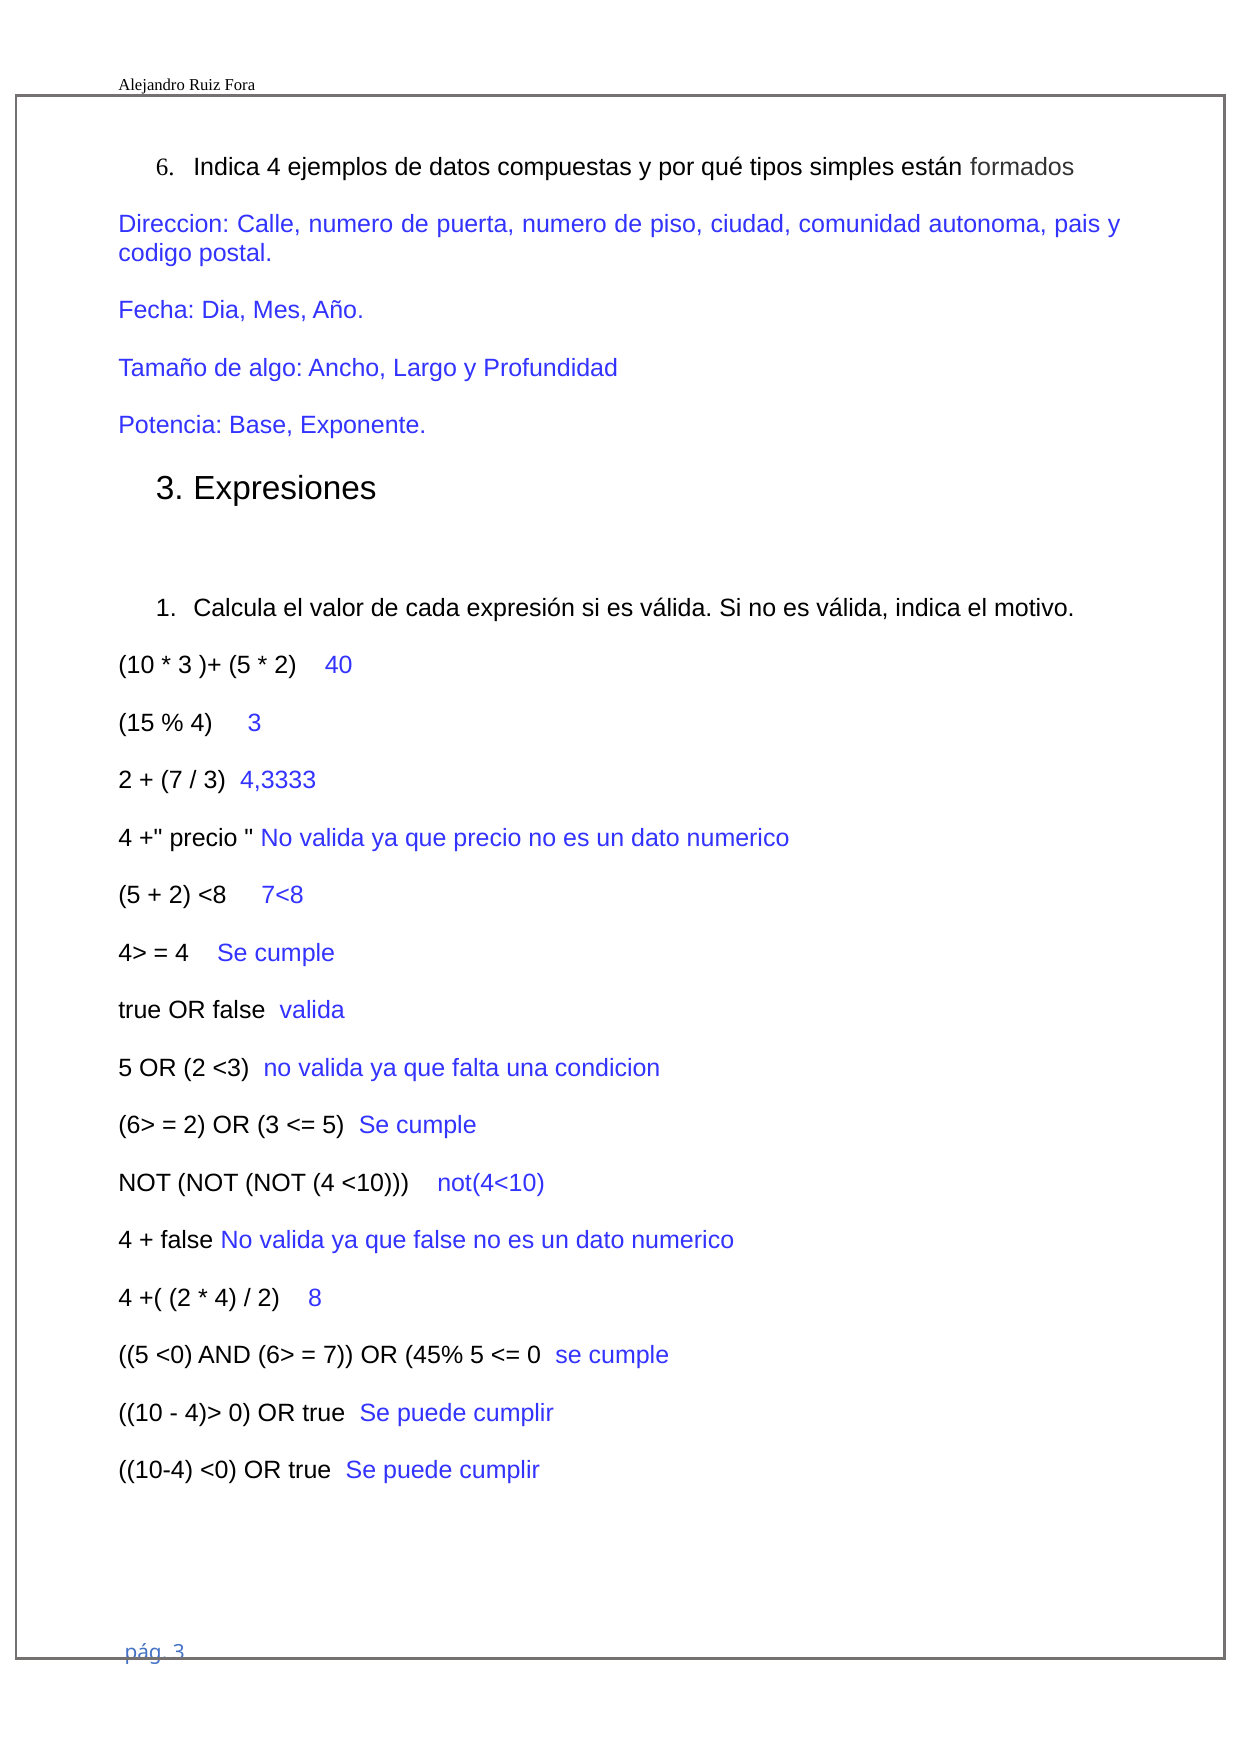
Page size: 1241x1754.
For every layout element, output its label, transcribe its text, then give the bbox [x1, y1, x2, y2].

text (5 + 2) <8 7<8 [118, 880, 1122, 909]
list Calcula el valor de cada expresión si es válida. Si no es válida, indica el motivo. [156, 593, 1122, 621]
text 5 OR (2 <3) no valida ya que falta una condicion [118, 1053, 1122, 1081]
text true OR false valida [118, 995, 1122, 1024]
text ((5 <0) AND (6> = 7)) OR (45% 5 <= 0 se cumple [118, 1340, 1122, 1369]
text Fecha: Dia, Mes, Año. [118, 296, 1122, 324]
text 4 + false No valida ya que false no es un dato numerico [118, 1225, 1122, 1254]
text 4> = 4 Se cumple [118, 938, 1122, 966]
text (6> = 2) OR (3 <= 5) Se cumple [118, 1110, 1122, 1139]
text 2 + (7 / 3) 4,3333 [118, 765, 1122, 794]
text ((10-4) <0) OR true Se puede cumplir [118, 1455, 1122, 1484]
list Indica 4 ejemplos de datos compuestas y por qué tipos simples están formados [156, 152, 1122, 181]
text (10 * 3 )+ (5 * 2) 40 [118, 650, 1122, 679]
text ((10 - 4)> 0) OR true Se puede cumplir [118, 1398, 1122, 1426]
text Tamaño de algo: Ancho, Largo y Profundidad [118, 353, 1122, 382]
text 4 +( (2 * 4) / 2) 8 [118, 1283, 1122, 1311]
text Potencia: Base, Exponente. [118, 411, 1122, 439]
list Expresiones [156, 468, 1122, 506]
text 4 +" precio " No valida ya que precio no es un dato numerico [118, 823, 1122, 851]
text (15 % 4) 3 [118, 708, 1122, 736]
text Direccion: Calle, numero de puerta, numero de piso, ciudad, comunidad autonoma, pais y codigo postal. [118, 209, 1122, 267]
text NOT (NOT (NOT (4 <10))) not(4<10) [118, 1168, 1122, 1196]
